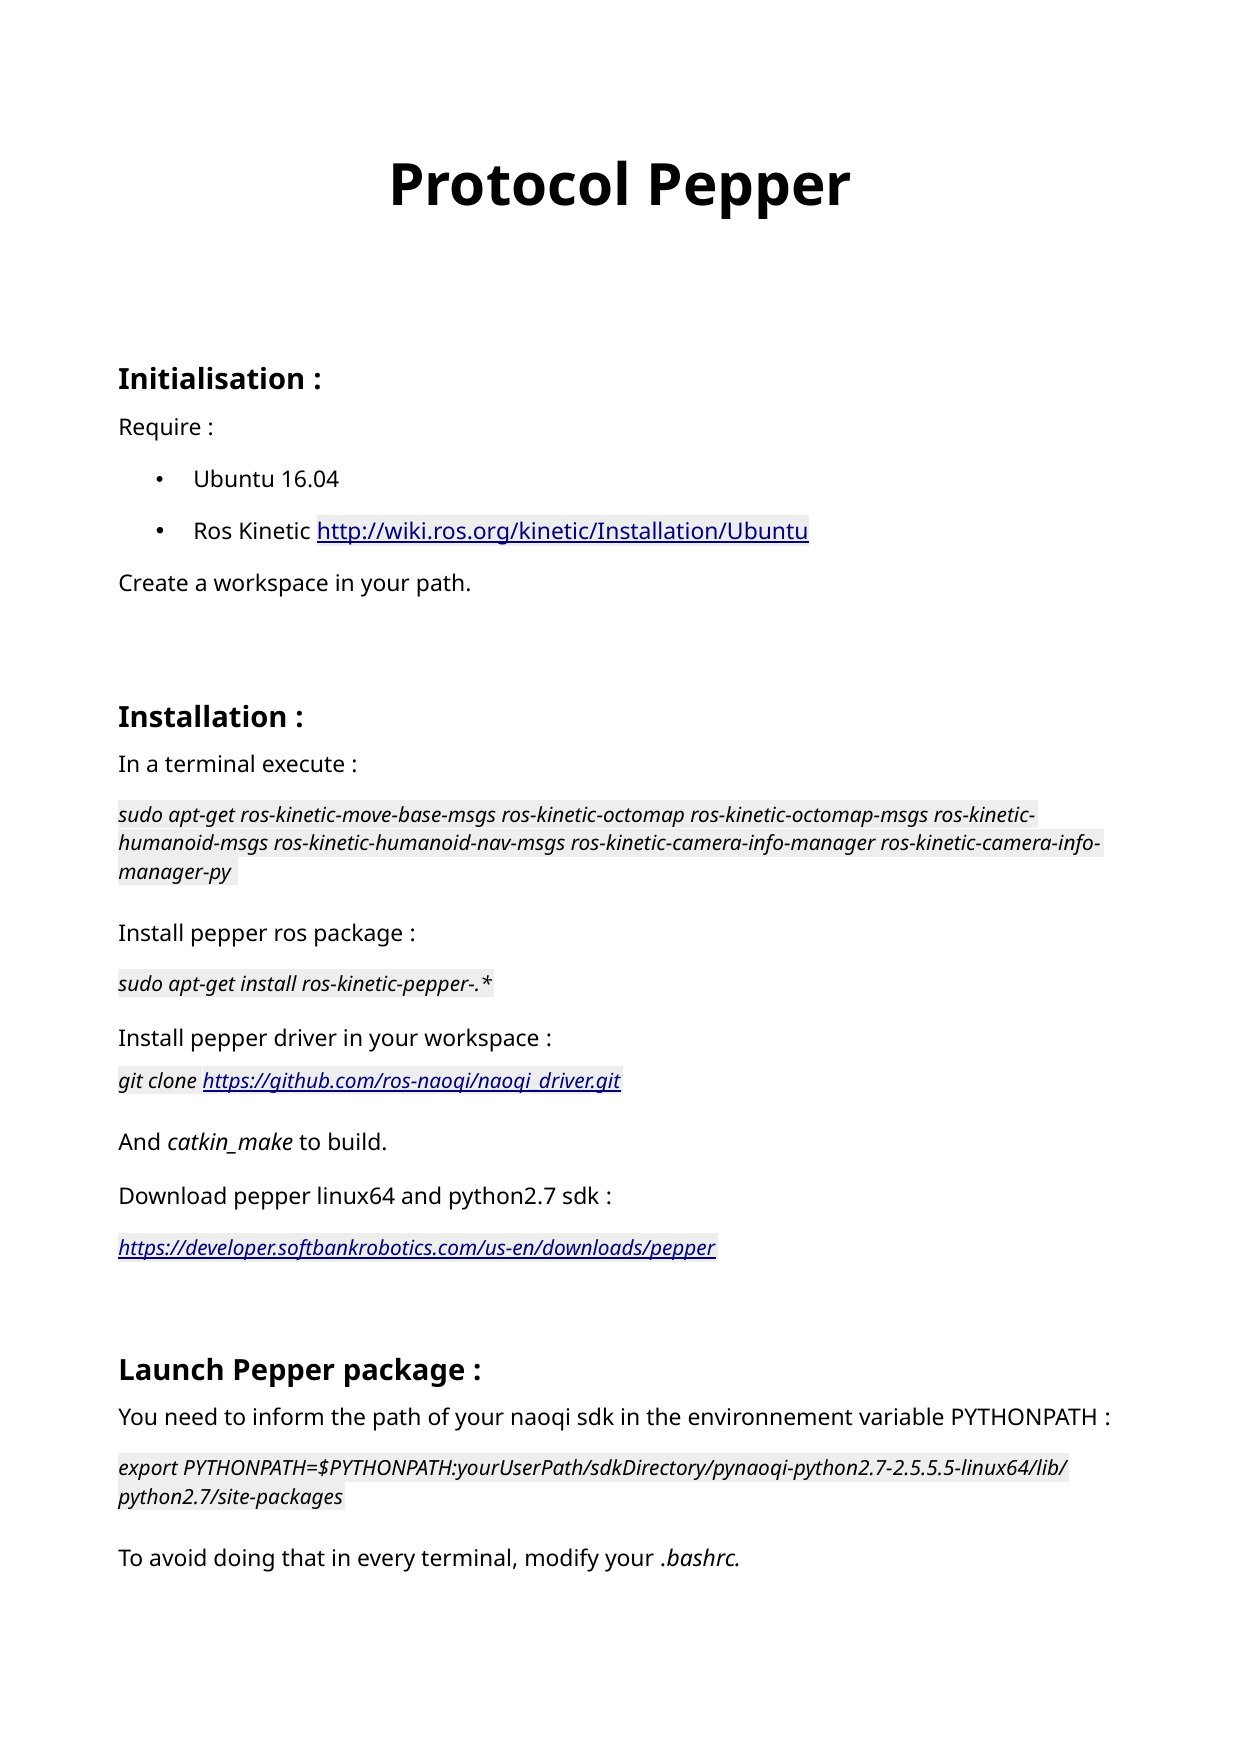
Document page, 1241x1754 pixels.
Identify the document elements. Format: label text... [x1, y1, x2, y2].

subtitle Installation : [118, 696, 1122, 736]
text Create a workspace in your path. [118, 567, 1122, 598]
text https://developer.softbankrobotics.com/us-en/downloads/pepper [118, 1233, 1122, 1262]
text Require : [118, 410, 1122, 442]
text In a terminal execute : [118, 748, 1122, 779]
list Ros Kinetic http://wiki.ros.org/kinetic/Installation/Ubuntu [156, 514, 1122, 546]
text Download pepper linux64 and python2.7 sdk : [118, 1178, 1122, 1212]
text git clone https://github.com/ros-naoqi/naoqi_driver.git [118, 1066, 1122, 1094]
subtitle Install pepper driver in your workspace : [118, 1022, 1122, 1053]
text Protocol Pepper [118, 143, 1122, 223]
text sudo apt-get ros-kinetic-move-base-msgs ros-kinetic-octomap ros-kinetic-octomap-msgs ros-kinetic-humanoid-msgs ros-kinetic-humanoid-nav-msgs ros-kinetic-camera-info-manager ros-kinetic-camera-info-manager-py [118, 800, 1122, 885]
text Install pepper ros package : [118, 917, 1122, 948]
text sudo apt-get install ros-kinetic-pepper-.* [118, 969, 1122, 997]
text export PYTHONPATH=$PYTHONPATH:yourUserPath/sdkDirectory/pynaoqi-python2.7-2.5.5.5-linux64/lib/python2.7/site-packages [118, 1453, 1122, 1510]
text And catkin_make to build. [118, 1126, 1122, 1157]
text You need to inform the path of your naoqi sdk in the environnement variable PYTHONPATH : [118, 1401, 1122, 1432]
text Initialisation : [118, 358, 1122, 398]
list Ubuntu 16.04 [156, 462, 1122, 494]
subtitle Launch Pepper package : [118, 1349, 1122, 1389]
text To avoid doing that in every terminal, modify your .bashrc. [118, 1541, 1122, 1573]
